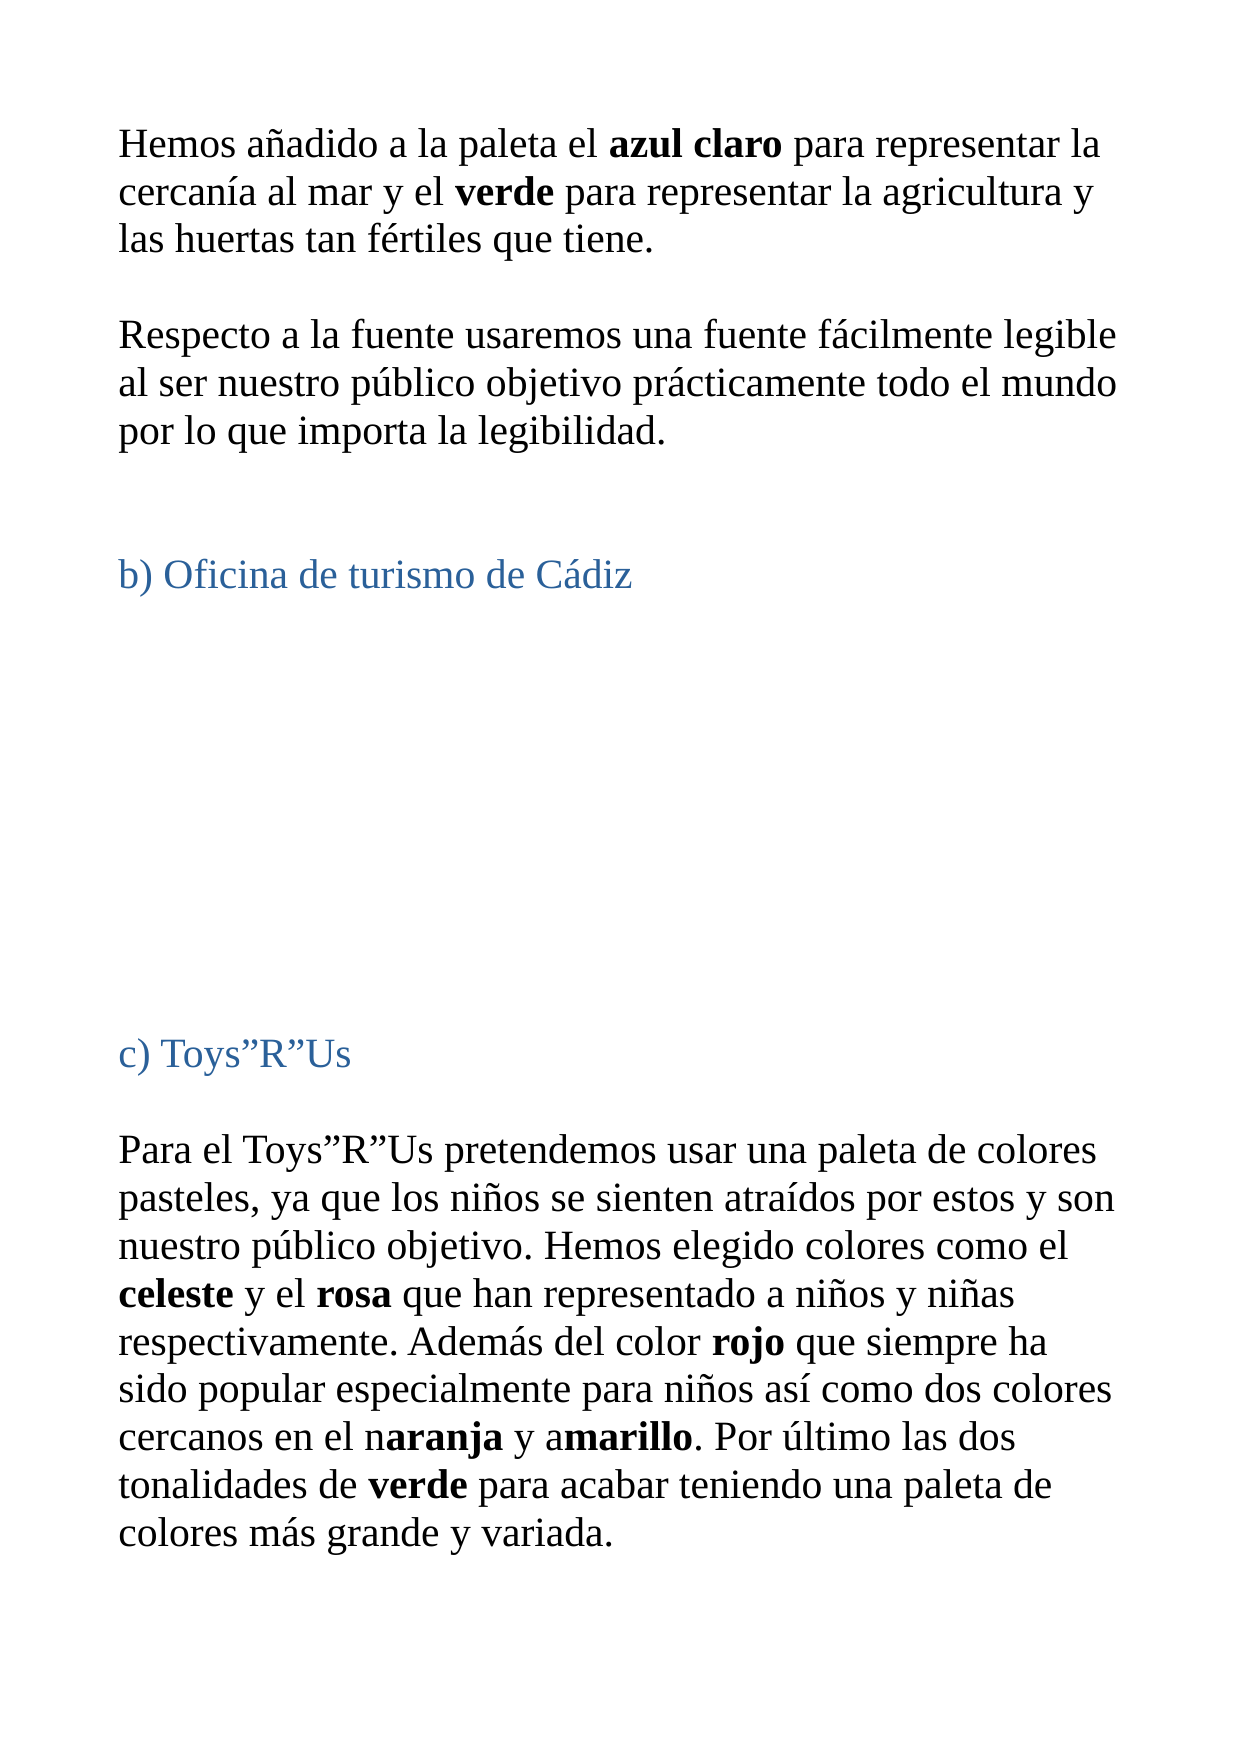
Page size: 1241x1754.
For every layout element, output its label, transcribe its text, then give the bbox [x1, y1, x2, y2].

text c) Toys”R”Us [118, 1028, 1122, 1076]
text Hemos añadido a la paleta el azul claro para representar la cercanía al mar y el verde para representar la agricultura y las huertas tan fértiles que tiene. [118, 118, 1122, 262]
text Para el Toys”R”Us pretendemos usar una paleta de colores pasteles, ya que los niños se sienten atraídos por estos y son nuestro público objetivo. Hemos elegido colores como el celeste y el rosa que han representado a niños y niñas respectivamente. Además del color rojo que siempre ha sido popular especialmente para niños así como dos colores cercanos en el naranja y amarillo. Por último las dos tonalidades de verde para acabar teniendo una paleta de colores más grande y variada. [118, 1124, 1122, 1556]
text b) Oficina de turismo de Cádiz [118, 549, 1122, 597]
text Respecto a la fuente usaremos una fuente fácilmente legible al ser nuestro público objetivo prácticamente todo el mundo por lo que importa la legibilidad. [118, 310, 1122, 453]
